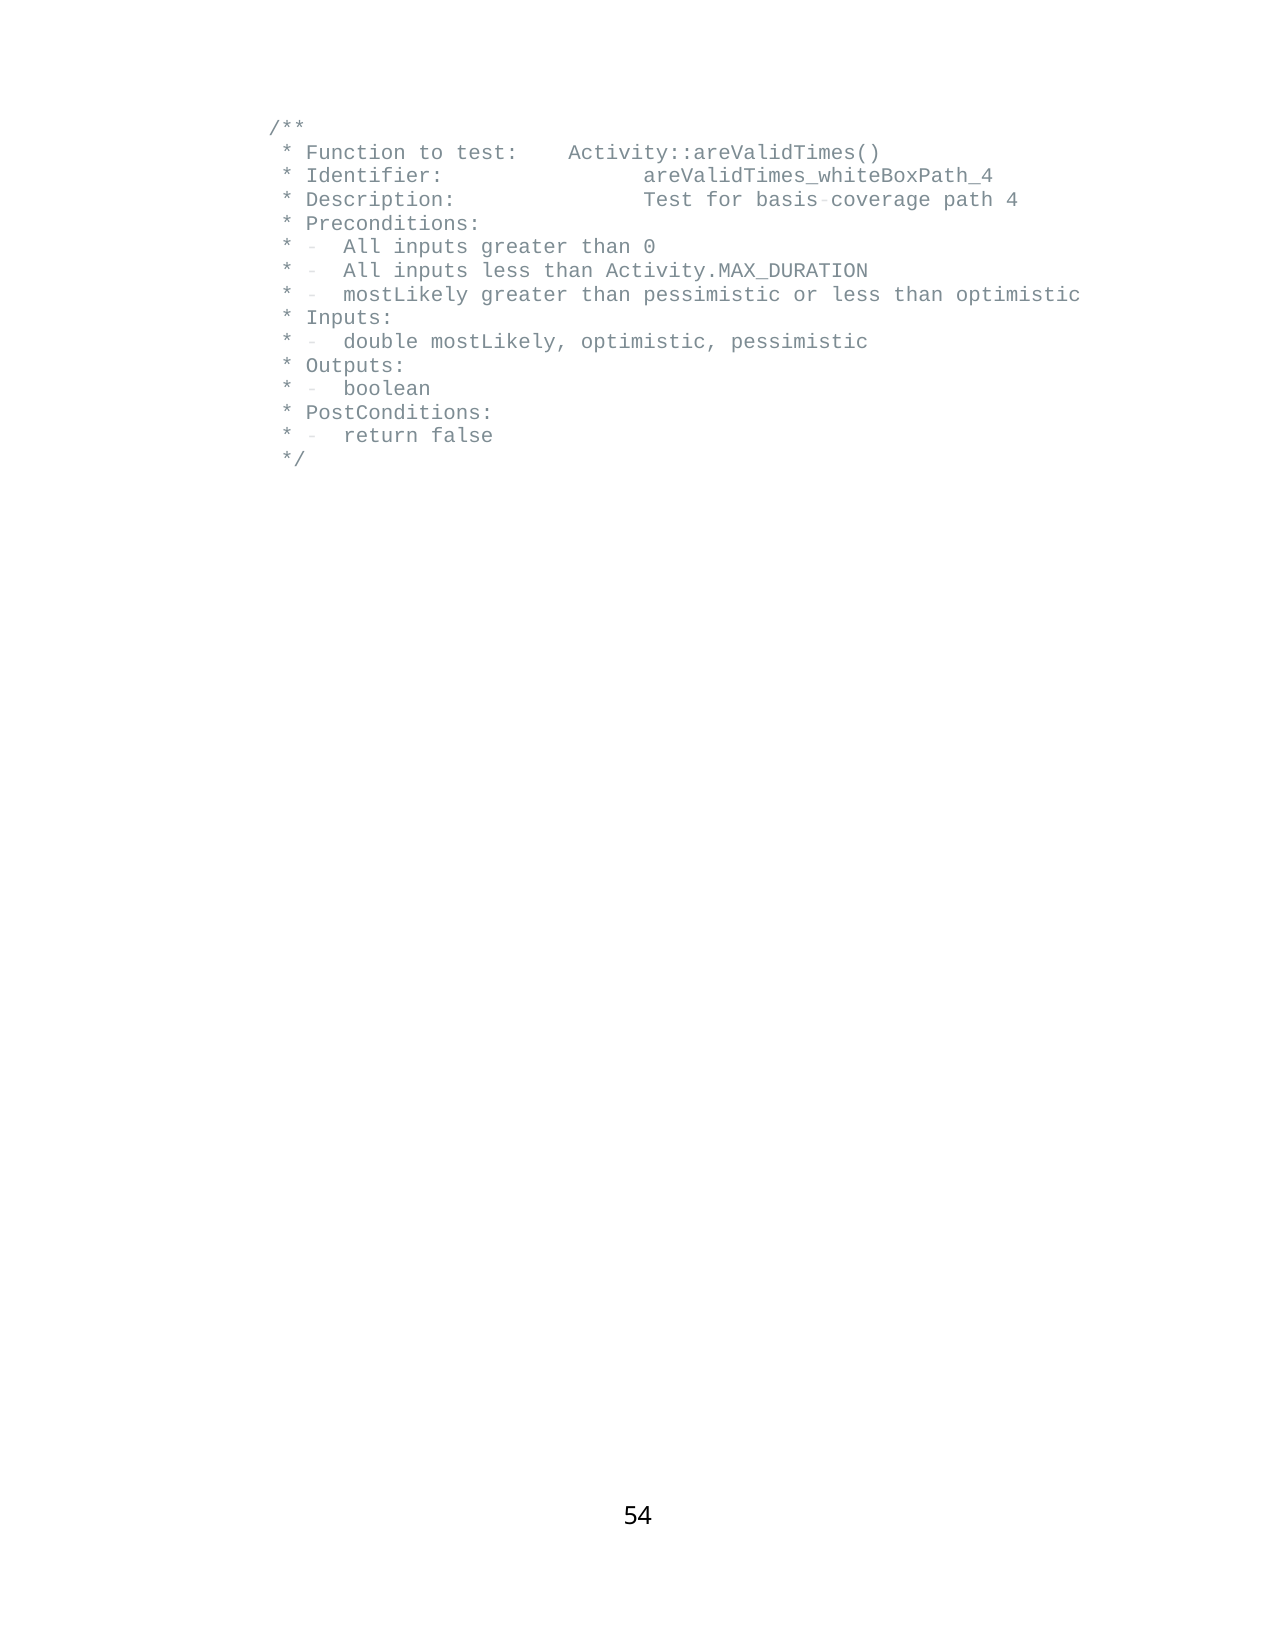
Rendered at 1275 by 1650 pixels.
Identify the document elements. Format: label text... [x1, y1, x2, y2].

text * Identifier: areValidTimes_whiteBoxPath_4 [118, 165, 1157, 189]
text * Inputs: [118, 307, 1157, 331]
text * - return false [118, 426, 1157, 449]
text * Outputs: [118, 354, 1157, 378]
text * Preconditions: [118, 213, 1157, 236]
text * - All inputs less than Activity.MAX_DURATION [118, 260, 1157, 284]
text * - mostLikely greater than pessimistic or less than optimistic [118, 284, 1157, 307]
text * - boolean [118, 378, 1157, 402]
text * - double mostLikely, optimistic, pessimistic [118, 331, 1157, 354]
text */ [118, 449, 1157, 473]
text * PostConditions: [118, 402, 1157, 426]
text * Function to test: Activity::areValidTimes() [118, 142, 1157, 165]
text * Description: Test for basis-coverage path 4 [118, 189, 1157, 213]
text * - All inputs greater than 0 [118, 236, 1157, 260]
text /** [118, 118, 1157, 142]
